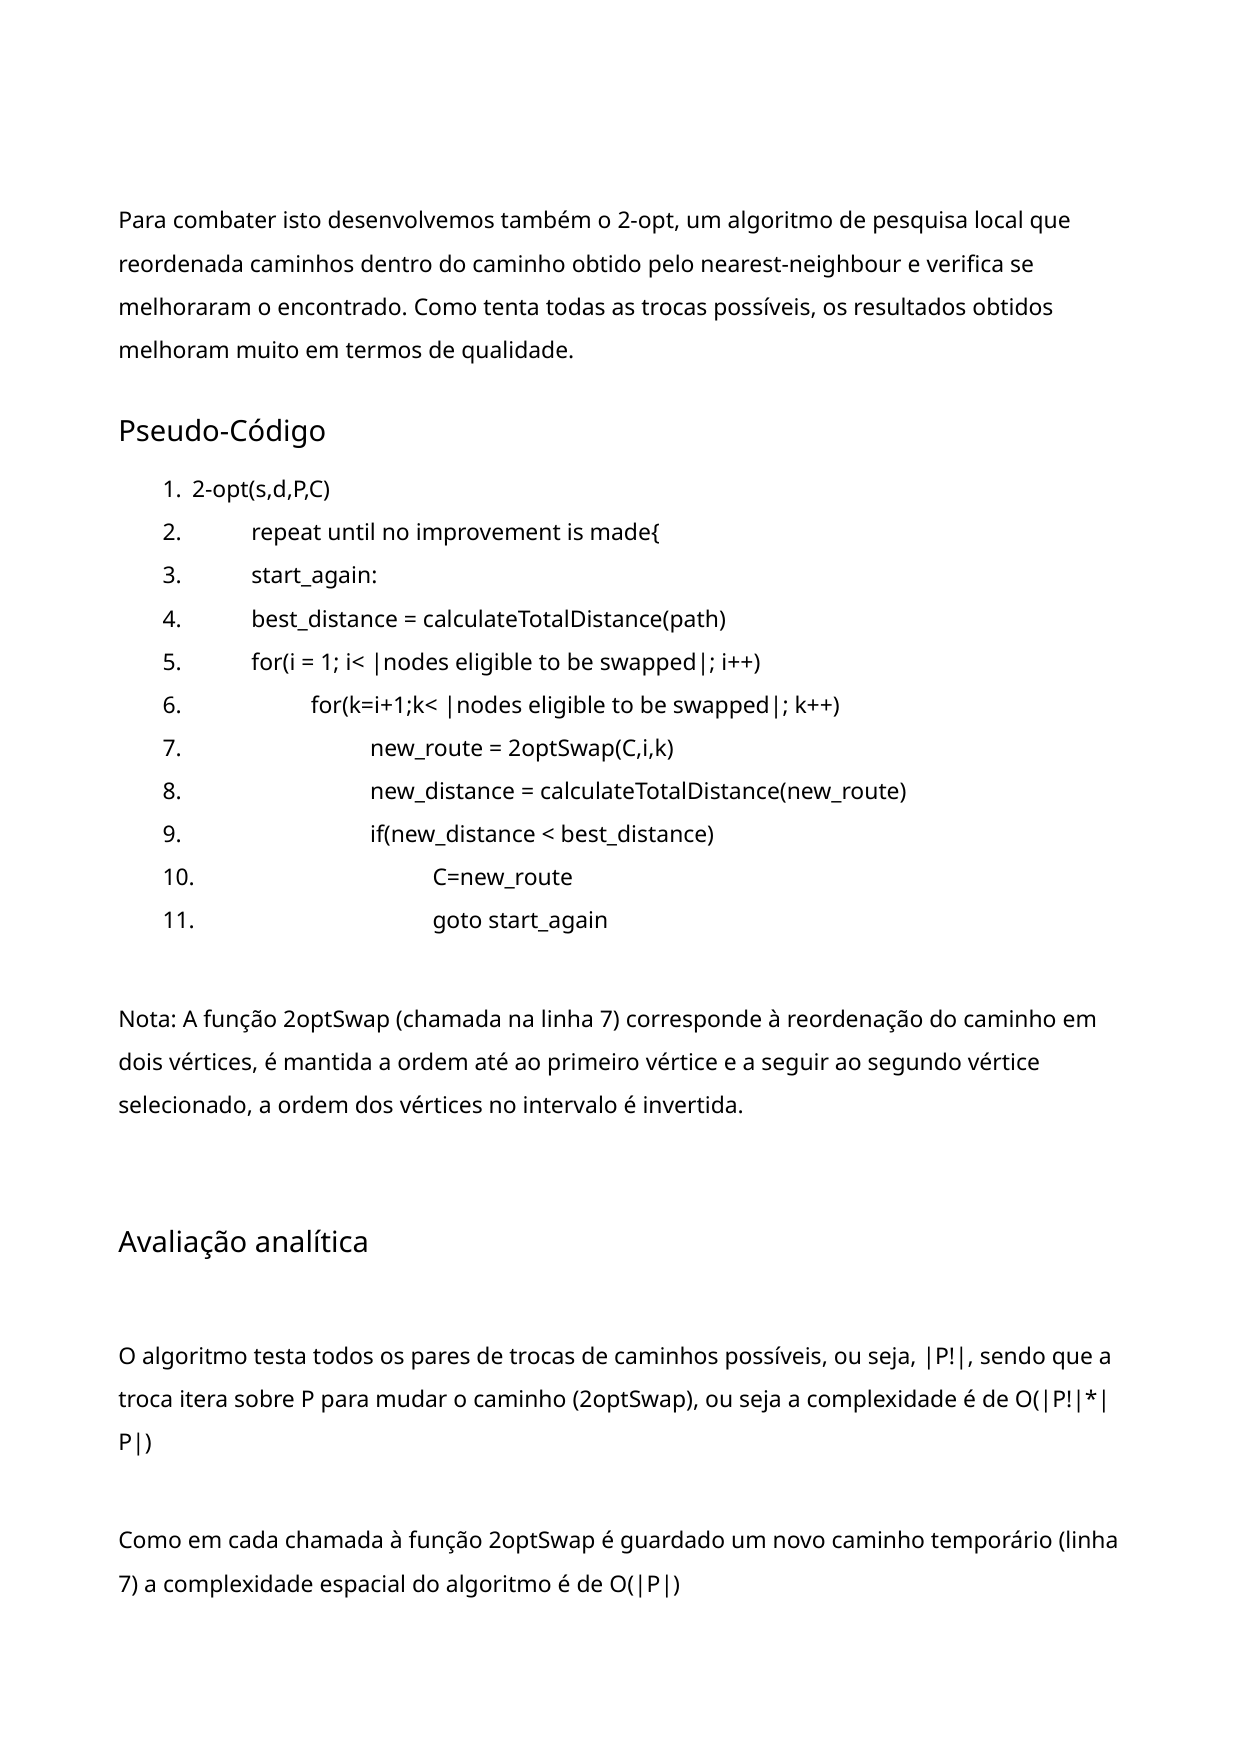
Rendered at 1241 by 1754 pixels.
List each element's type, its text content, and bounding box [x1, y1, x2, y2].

subtitle Pseudo-Código [118, 410, 1122, 450]
list new_route = 2optSwap(C,i,k) [162, 732, 1122, 763]
list if(new_distance < best_distance) [162, 818, 1122, 849]
list goto start_again [162, 904, 1122, 936]
list 2-opt(s,d,P,C) [162, 473, 1122, 504]
list repeat until no improvement is made{ [162, 516, 1122, 548]
list best_distance = calculateTotalDistance(path) [162, 603, 1122, 634]
list new_distance = calculateTotalDistance(new_route) [162, 775, 1122, 806]
text O algoritmo testa todos os pares de trocas de caminhos possíveis, ou seja, |P!|, sendo que a troca itera sobre P para mudar o caminho (2optSwap), ou seja a complexidade é de O(|P!|*|P|) [118, 1339, 1122, 1457]
list for(i = 1; i< |nodes eligible to be swapped|; i++) [162, 646, 1122, 677]
text Para combater isto desenvolvemos também o 2-opt, um algoritmo de pesquisa local que reordenada caminhos dentro do caminho obtido pelo nearest-neighbour e verifica se melhoraram o encontrado. Como tenta todas as trocas possíveis, os resultados obtidos melhoram muito em termos de qualidade. [118, 204, 1122, 365]
list start_again: [162, 559, 1122, 591]
text Como em cada chamada à função 2optSwap é guardado um novo caminho temporário (linha 7) a complexidade espacial do algoritmo é de O(|P|) [118, 1524, 1122, 1599]
list C=new_route [162, 861, 1122, 893]
list for(k=i+1;k< |nodes eligible to be swapped|; k++) [162, 689, 1122, 720]
text Nota: A função 2optSwap (chamada na linha 7) corresponde à reordenação do caminho em dois vértices, é mantida a ordem até ao primeiro vértice e a seguir ao segundo vértice selecionado, a ordem dos vértices no intervalo é invertida. [118, 1003, 1122, 1121]
subtitle Avaliação analítica [118, 1221, 1122, 1261]
